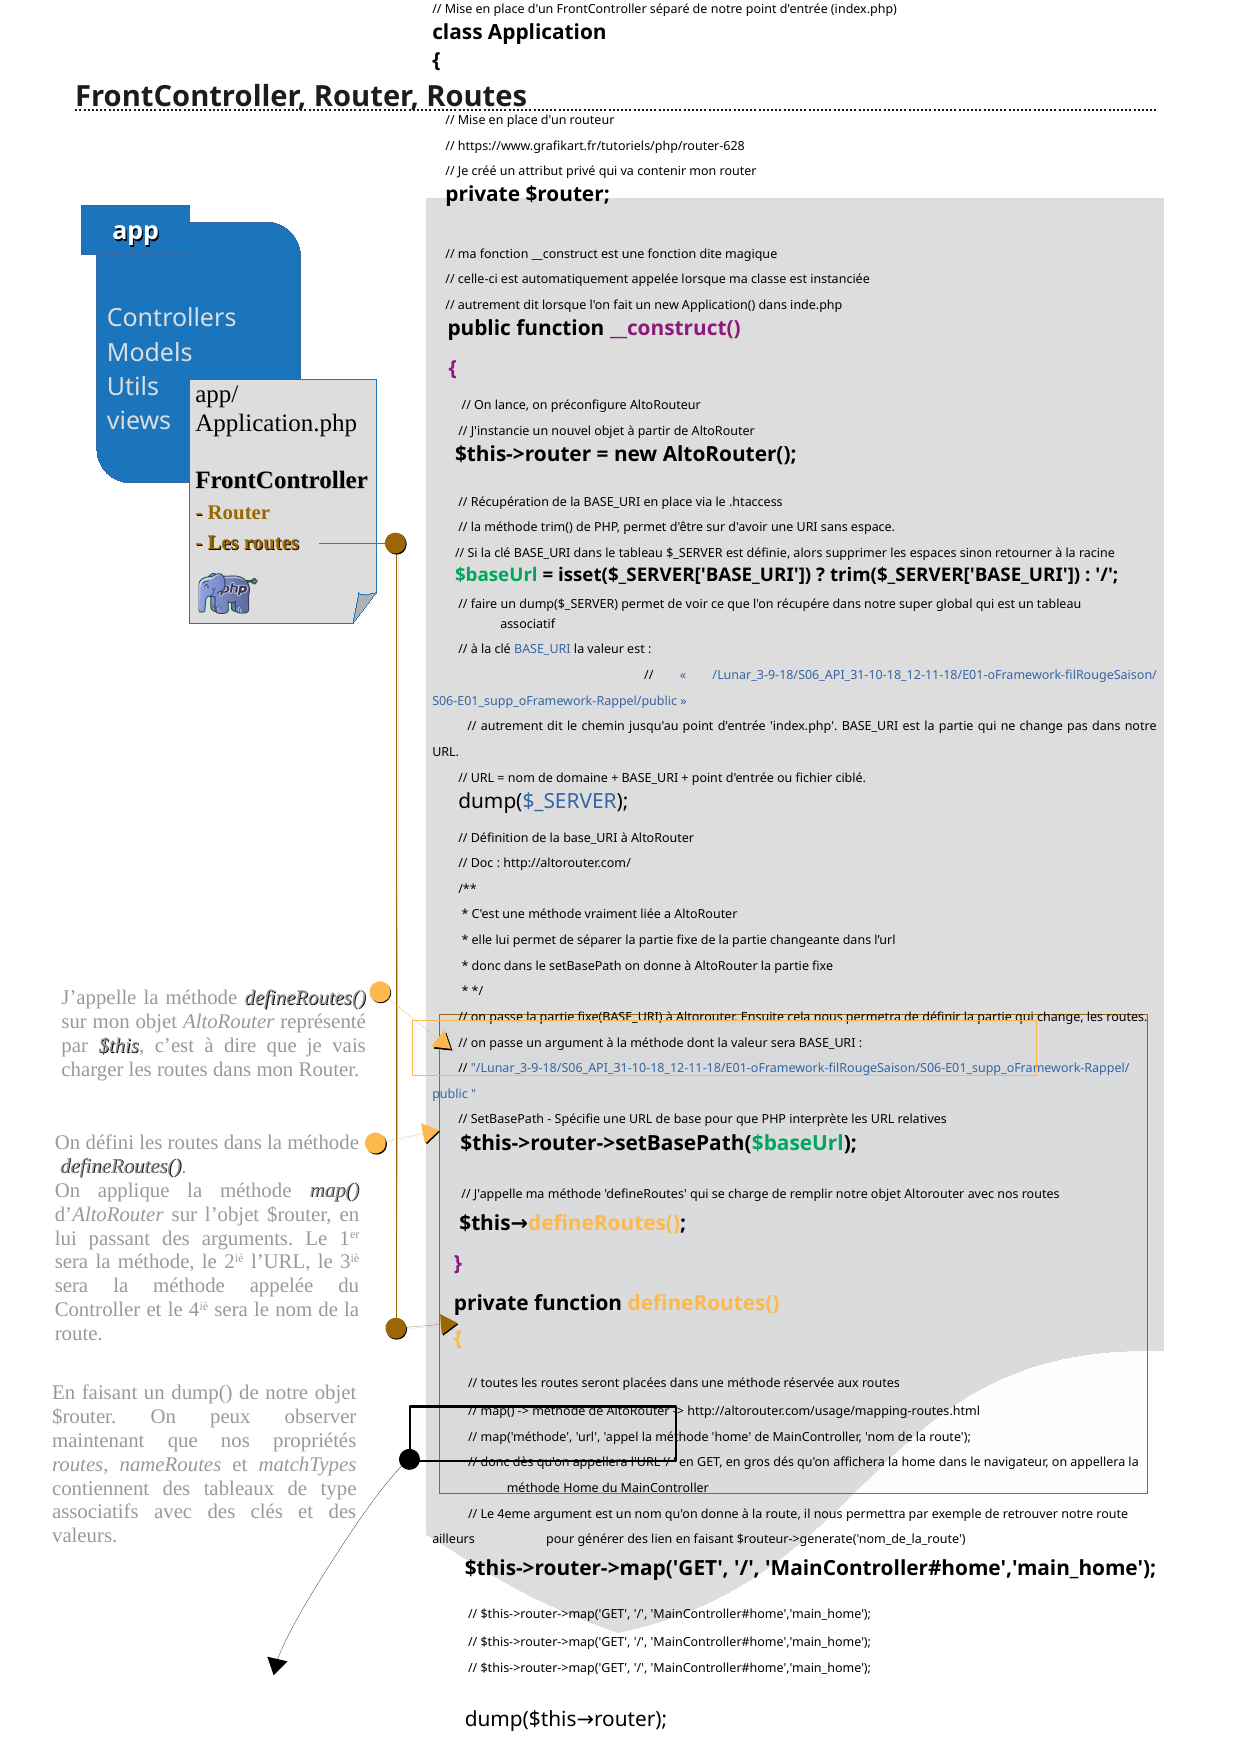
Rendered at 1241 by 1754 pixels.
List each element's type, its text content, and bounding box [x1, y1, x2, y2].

text FrontController, Router, Routes [75, 75, 1165, 115]
picture [198, 573, 258, 614]
